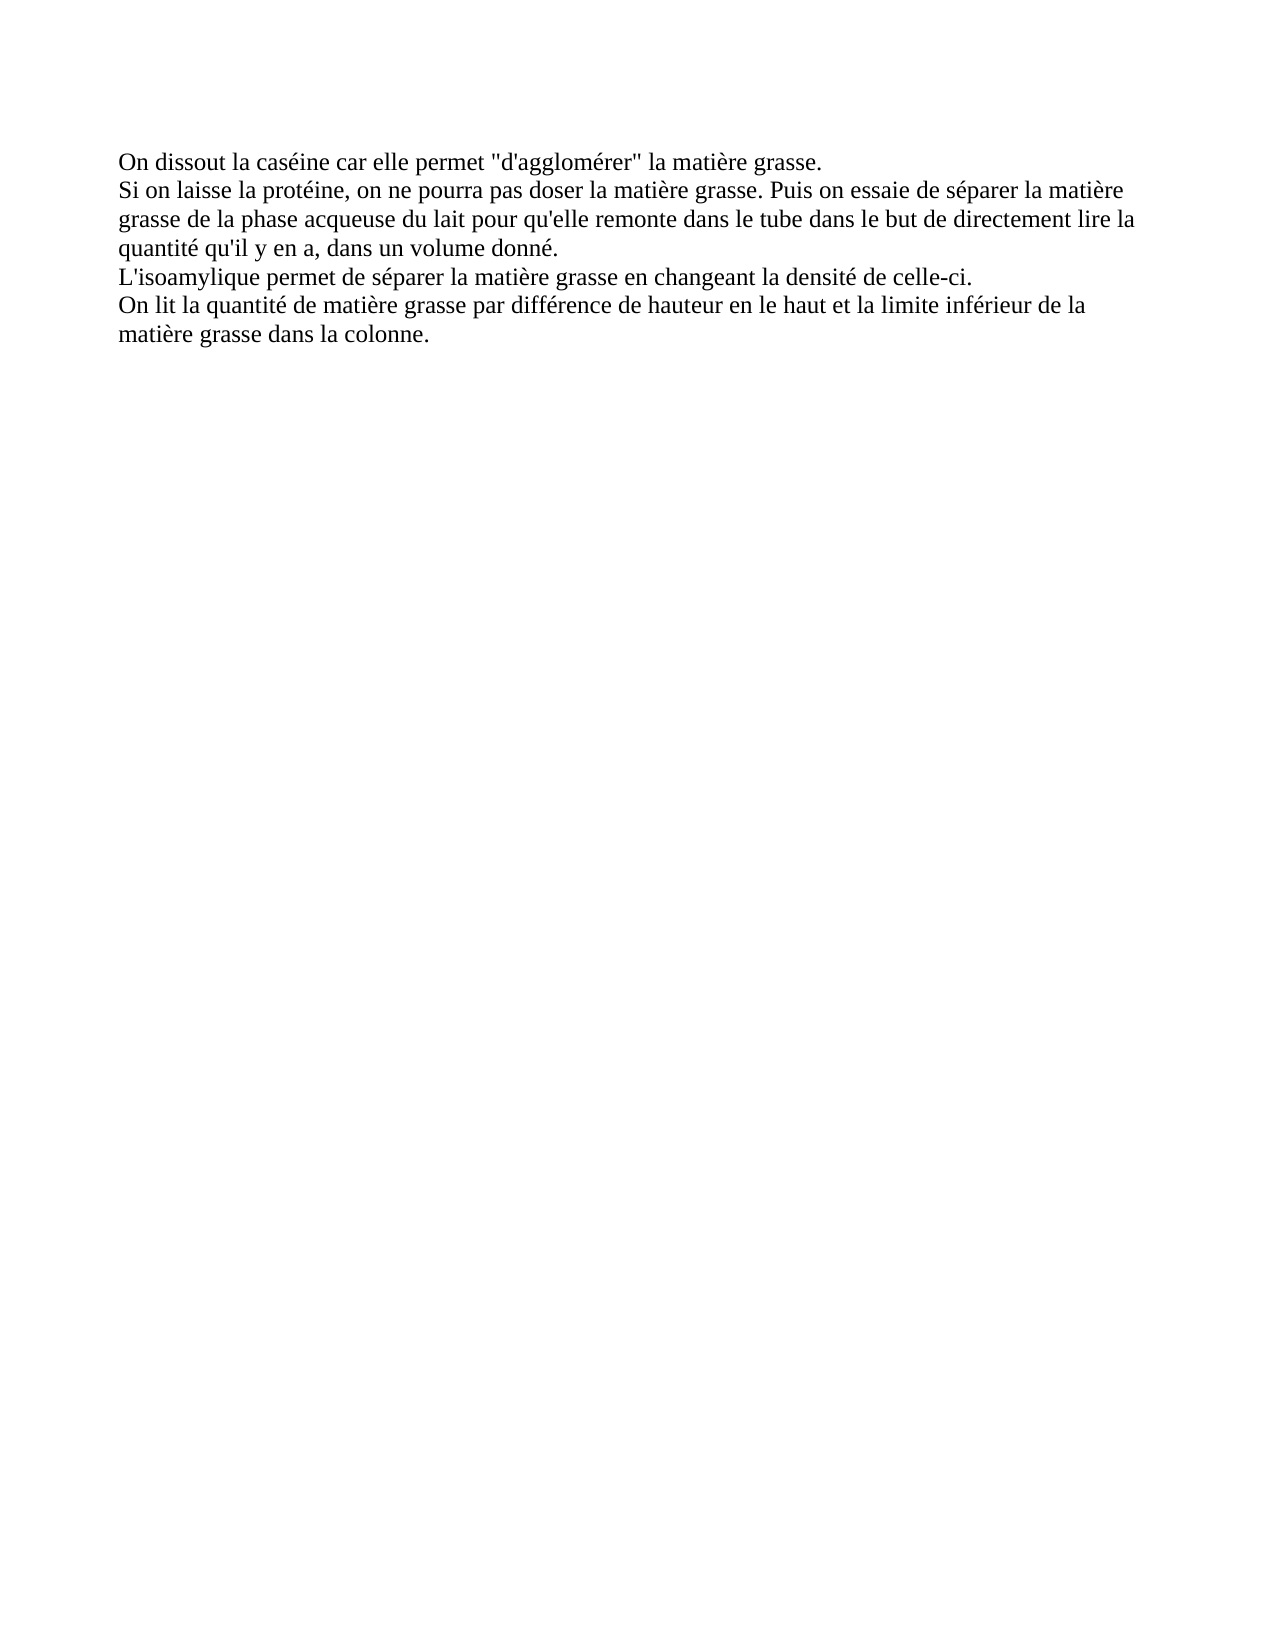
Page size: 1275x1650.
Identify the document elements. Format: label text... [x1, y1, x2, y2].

text On dissout la caséine car elle permet "d'agglomérer" la matière grasse. [118, 147, 1157, 176]
text L'isoamylique permet de séparer la matière grasse en changeant la densité de celle-ci. [118, 262, 1157, 291]
text Si on laisse la protéine, on ne pourra pas doser la matière grasse. Puis on essaie de séparer la matière grasse de la phase acqueuse du lait pour qu'elle remonte dans le tube dans le but de directement lire la quantité qu'il y en a, dans un volume donné. [118, 176, 1157, 262]
text On lit la quantité de matière grasse par différence de hauteur en le haut et la limite inférieur de la matière grasse dans la colonne. [118, 291, 1157, 348]
